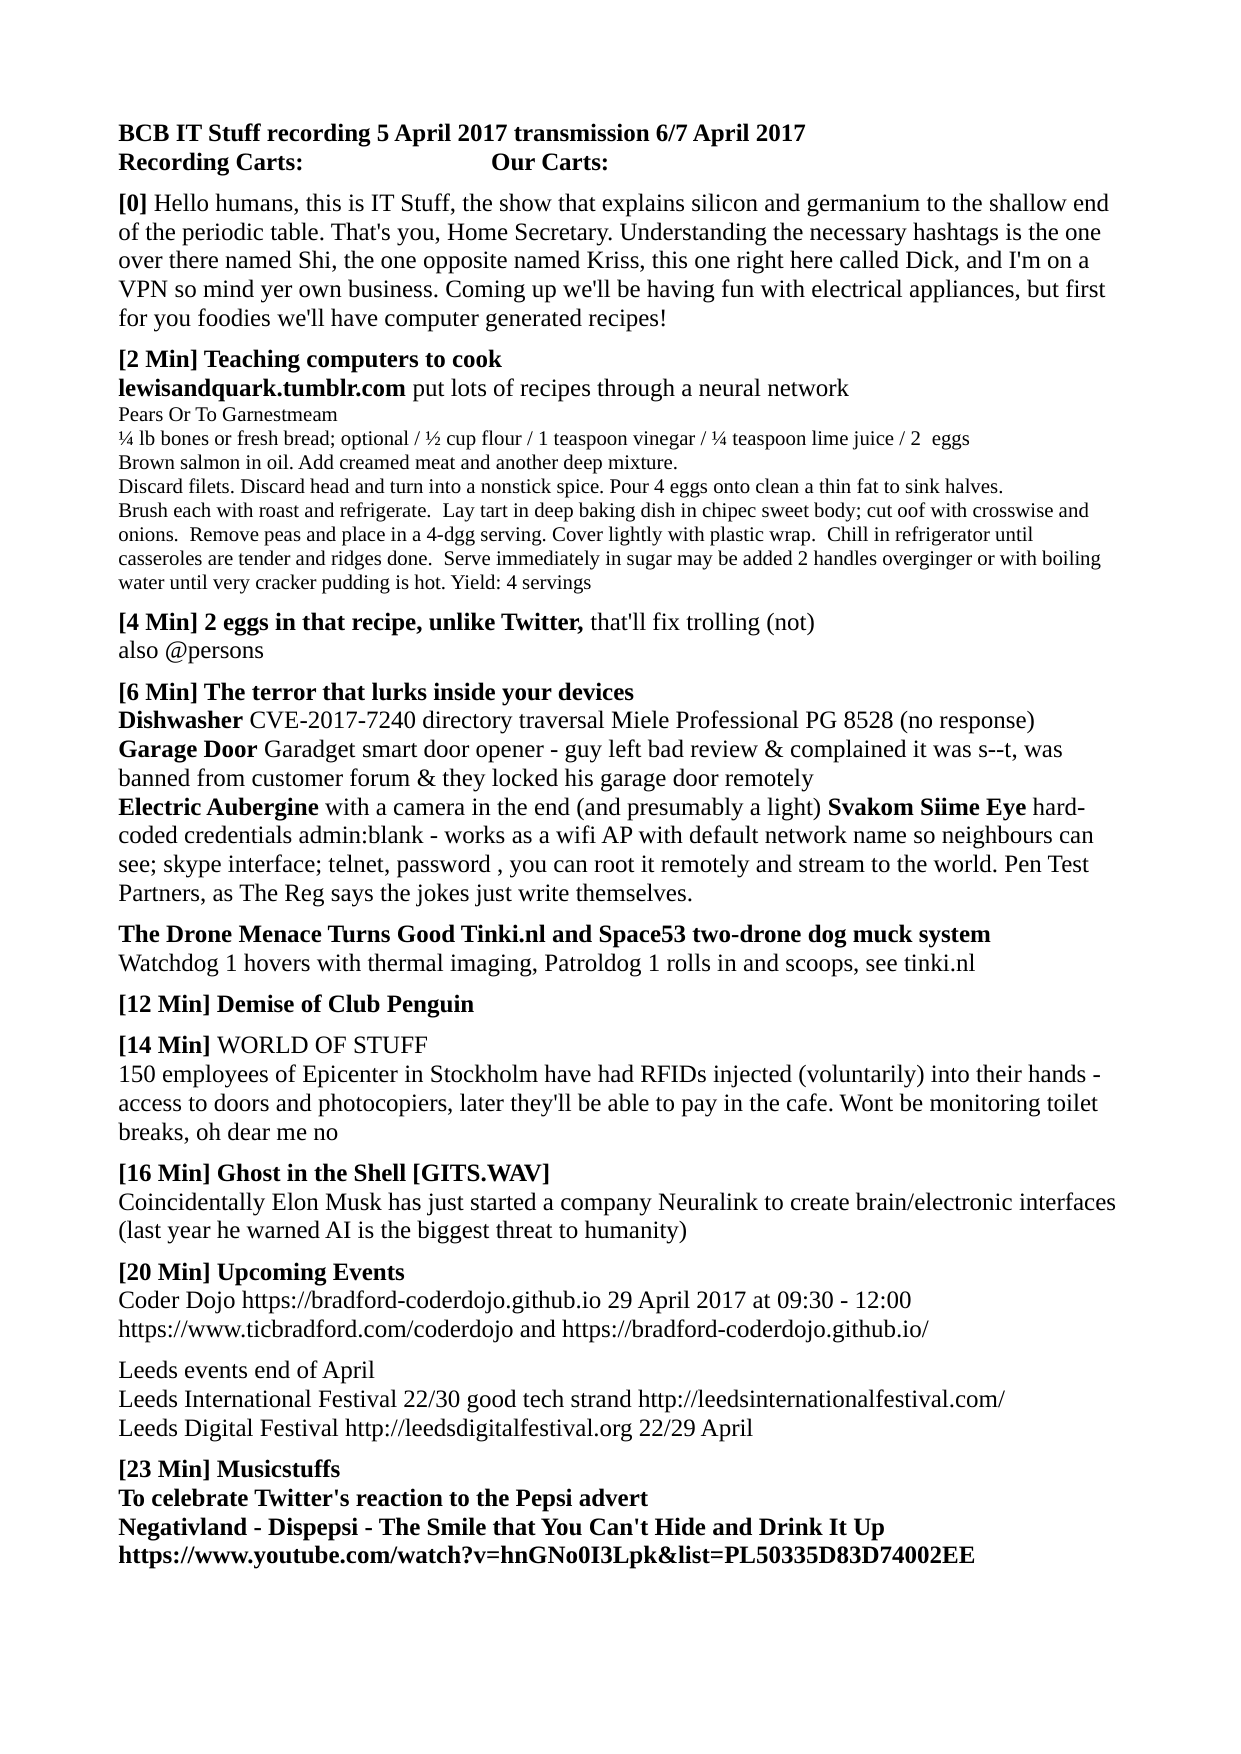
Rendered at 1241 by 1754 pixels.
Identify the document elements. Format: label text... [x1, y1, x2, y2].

text [0] Hello humans, this is IT Stuff, the show that explains silicon and germanium to the shallow end of the periodic table. That's you, Home Secretary. Understanding the necessary hashtags is the one over there named Shi, the one opposite named Kriss, this one right here called Dick, and I'm on a VPN so mind yer own business. Coming up we'll be having fun with electrical appliances, but first for you foodies we'll have computer generated recipes! [118, 188, 1122, 332]
text BCB IT Stuff recording 5 April 2017 transmission 6/7 April 2017 Recording Carts: Our Carts: [118, 118, 1122, 176]
text [20 Min] Upcoming Events Coder Dojo https://bradford-coderdojo.github.io 29 April 2017 at 09:30 - 12:00 https://www.ticbradford.com/coderdojo and https://bradford-coderdojo.github.io/ [118, 1257, 1122, 1343]
text The Drone Menace Turns Good Tinki.nl and Space53 two-drone dog muck system Watchdog 1 hovers with thermal imaging, Patroldog 1 rolls in and scoops, see tinki.nl [118, 919, 1122, 977]
text [12 Min] Demise of Club Penguin [118, 989, 1122, 1018]
text [14 Min] WORLD OF STUFF 150 employees of Epicenter in Stockholm have had RFIDs injected (voluntarily) into their hands - access to doors and photocopiers, later they'll be able to pay in the cafe. Wont be monitoring toilet breaks, oh dear me no [118, 1031, 1122, 1146]
text [4 Min] 2 eggs in that recipe, unlike Twitter, that'll fix trolling (not) also @persons [118, 607, 1122, 664]
text [23 Min] Musicstuffs To celebrate Twitter's reaction to the Pepsi advert Negativland - Dispepsi - The Smile that You Can't Hide and Drink It Up https://www.youtube.com/watch?v=hnGNo0I3Lpk&list=PL50335D83D74002EE [118, 1454, 1122, 1569]
text Leeds events end of April Leeds International Festival 22/30 good tech strand http://leedsinternationalfestival.com/ Leeds Digital Festival http://leedsdigitalfestival.org 22/29 April [118, 1356, 1122, 1442]
text [2 Min] Teaching computers to cook lewisandquark.tumblr.com put lots of recipes through a neural network Pears Or To Garnestmeam ¼ lb bones or fresh bread; optional / ½ cup flour / 1 teaspoon vinegar / ¼ teaspoon lime juice / 2 eggs Brown salmon in oil. Add creamed meat and another deep mixture. Discard filets. Discard head and turn into a nonstick spice. Pour 4 eggs onto clean a thin fat to sink halves. Brush each with roast and refrigerate. Lay tart in deep baking dish in chipec sweet body; cut oof with crosswise and onions. Remove peas and place in a 4-dgg serving. Cover lightly with plastic wrap. Chill in refrigerator until casseroles are tender and ridges done. Serve immediately in sugar may be added 2 handles overginger or with boiling water until very cracker pudding is hot. Yield: 4 servings [118, 344, 1122, 594]
text [16 Min] Ghost in the Shell [GITS.WAV] Coincidentally Elon Musk has just started a company Neuralink to create brain/electronic interfaces (last year he warned AI is the biggest threat to humanity) [118, 1158, 1122, 1244]
text [6 Min] The terror that lurks inside your devices Dishwasher CVE-2017-7240 directory traversal Miele Professional PG 8528 (no response) Garage Door Garadget smart door opener - guy left bad review & complained it was s--t, was banned from customer forum & they locked his garage door remotely Electric Aubergine with a camera in the end (and presumably a light) Svakom Siime Eye hard-coded credentials admin:blank - works as a wifi AP with default network name so neighbours can see; skype interface; telnet, password , you can root it remotely and stream to the world. Pen Test Partners, as The Reg says the jokes just write themselves. [118, 677, 1122, 907]
